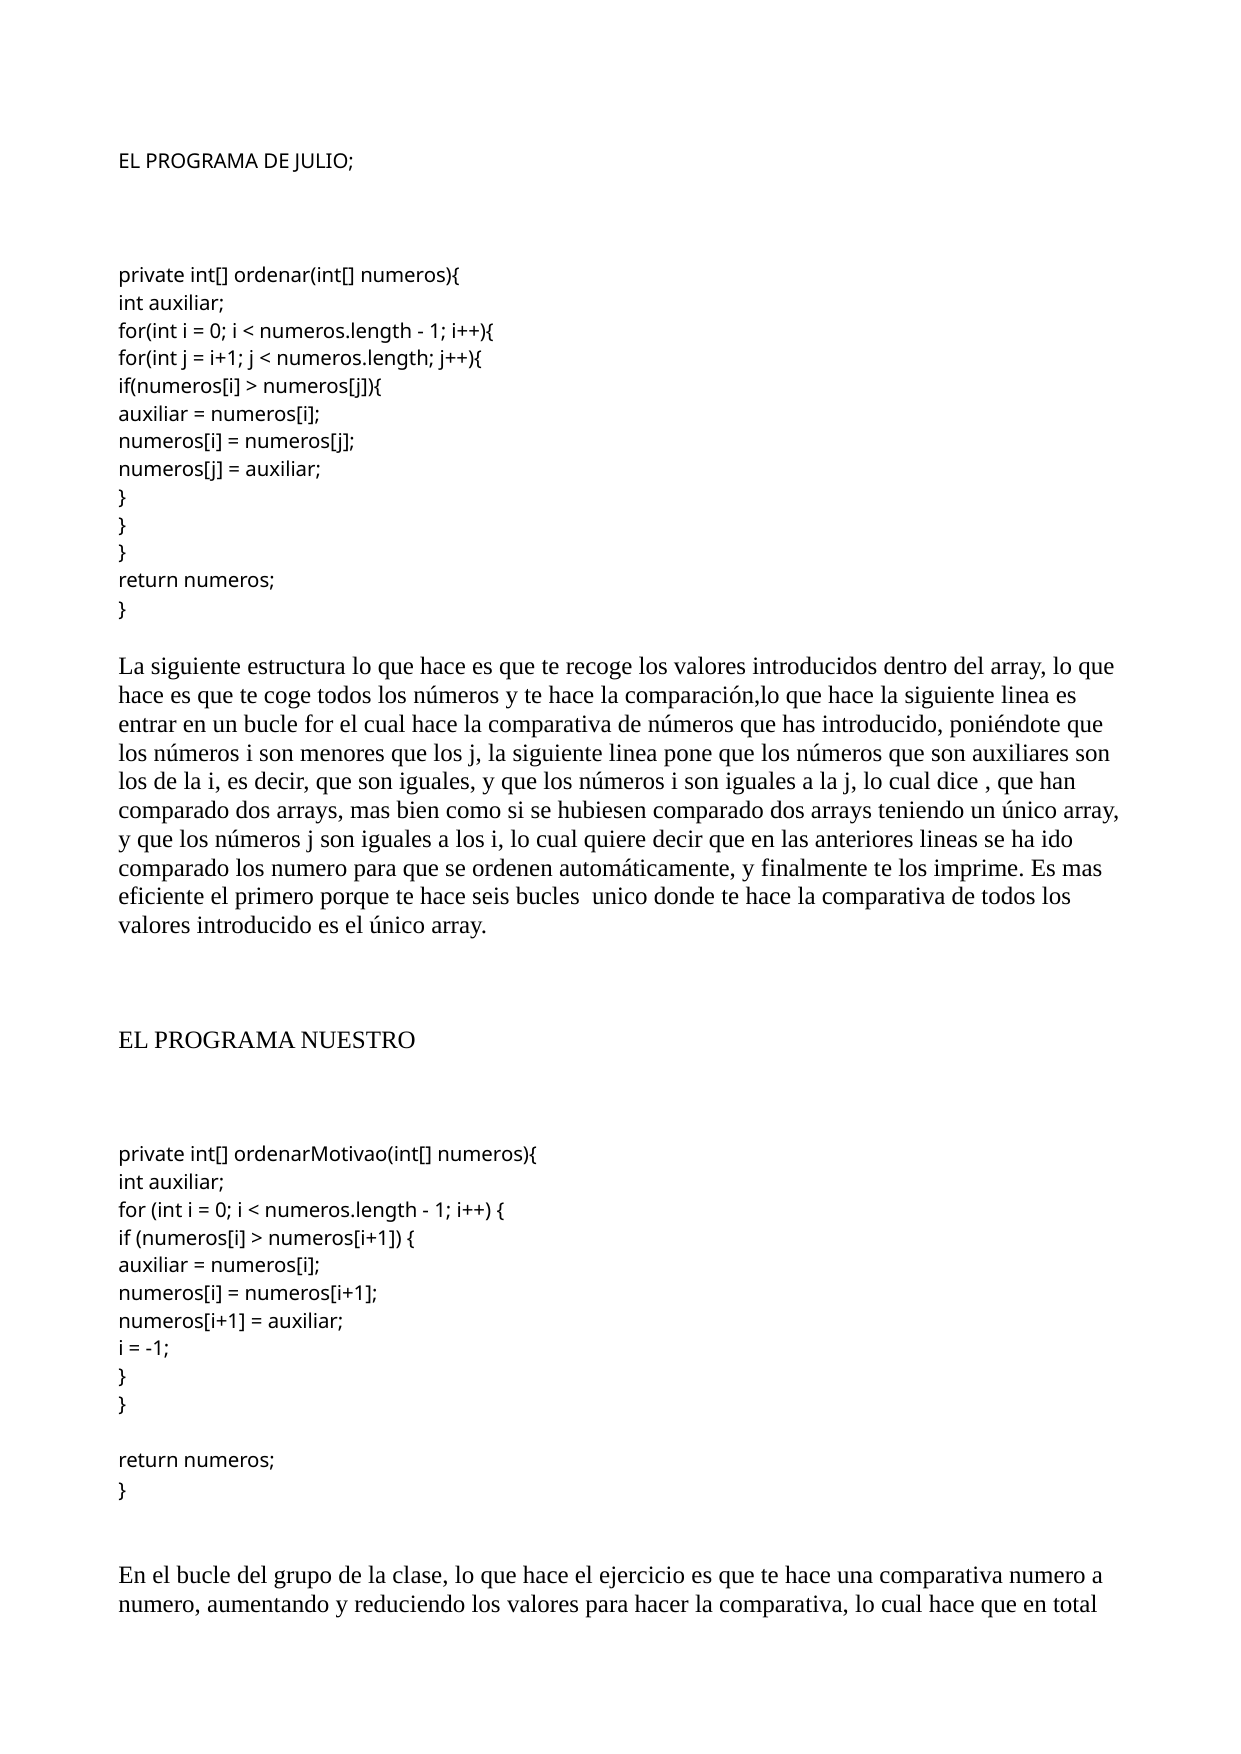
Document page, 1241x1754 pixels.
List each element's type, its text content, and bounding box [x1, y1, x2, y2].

text private int[] ordenarMotivao(int[] numeros){ int auxiliar; for (int i = 0; i < numeros.length - 1; i++) { if (numeros[i] > numeros[i+1]) { auxiliar = numeros[i]; numeros[i] = numeros[i+1]; numeros[i+1] = auxiliar; i = -1; } } return numeros; } [118, 1140, 1122, 1503]
text La siguiente estructura lo que hace es que te recoge los valores introducidos dentro del array, lo que hace es que te coge todos los números y te hace la comparación,lo que hace la siguiente linea es entrar en un bucle for el cual hace la comparativa de números que has introducido, poniéndote que los números i son menores que los j, la siguiente linea pone que los números que son auxiliares son los de la i, es decir, que son iguales, y que los números i son iguales a la j, lo cual dice , que han comparado dos arrays, mas bien como si se hubiesen comparado dos arrays teniendo un único array, y que los números j son iguales a los i, lo cual quiere decir que en las anteriores lineas se ha ido comparado los numero para que se ordenen automáticamente, y finalmente te los imprime. Es mas eficiente el primero porque te hace seis bucles unico donde te hace la comparativa de todos los valores introducido es el único array. [118, 651, 1122, 939]
text EL PROGRAMA NUESTRO [118, 1025, 1122, 1054]
text EL PROGRAMA DE JULIO; [118, 147, 1122, 174]
text private int[] ordenar(int[] numeros){ int auxiliar; for(int i = 0; i < numeros.length - 1; i++){ for(int j = i+1; j < numeros.length; j++){ if(numeros[i] > numeros[j]){ auxiliar = numeros[i]; numeros[i] = numeros[j]; numeros[j] = auxiliar; } } } return numeros; } [118, 261, 1122, 623]
text En el bucle del grupo de la clase, lo que hace el ejercicio es que te hace una comparativa numero a numero, aumentando y reduciendo los valores para hacer la comparativa, lo cual hace que en total [118, 1560, 1122, 1618]
